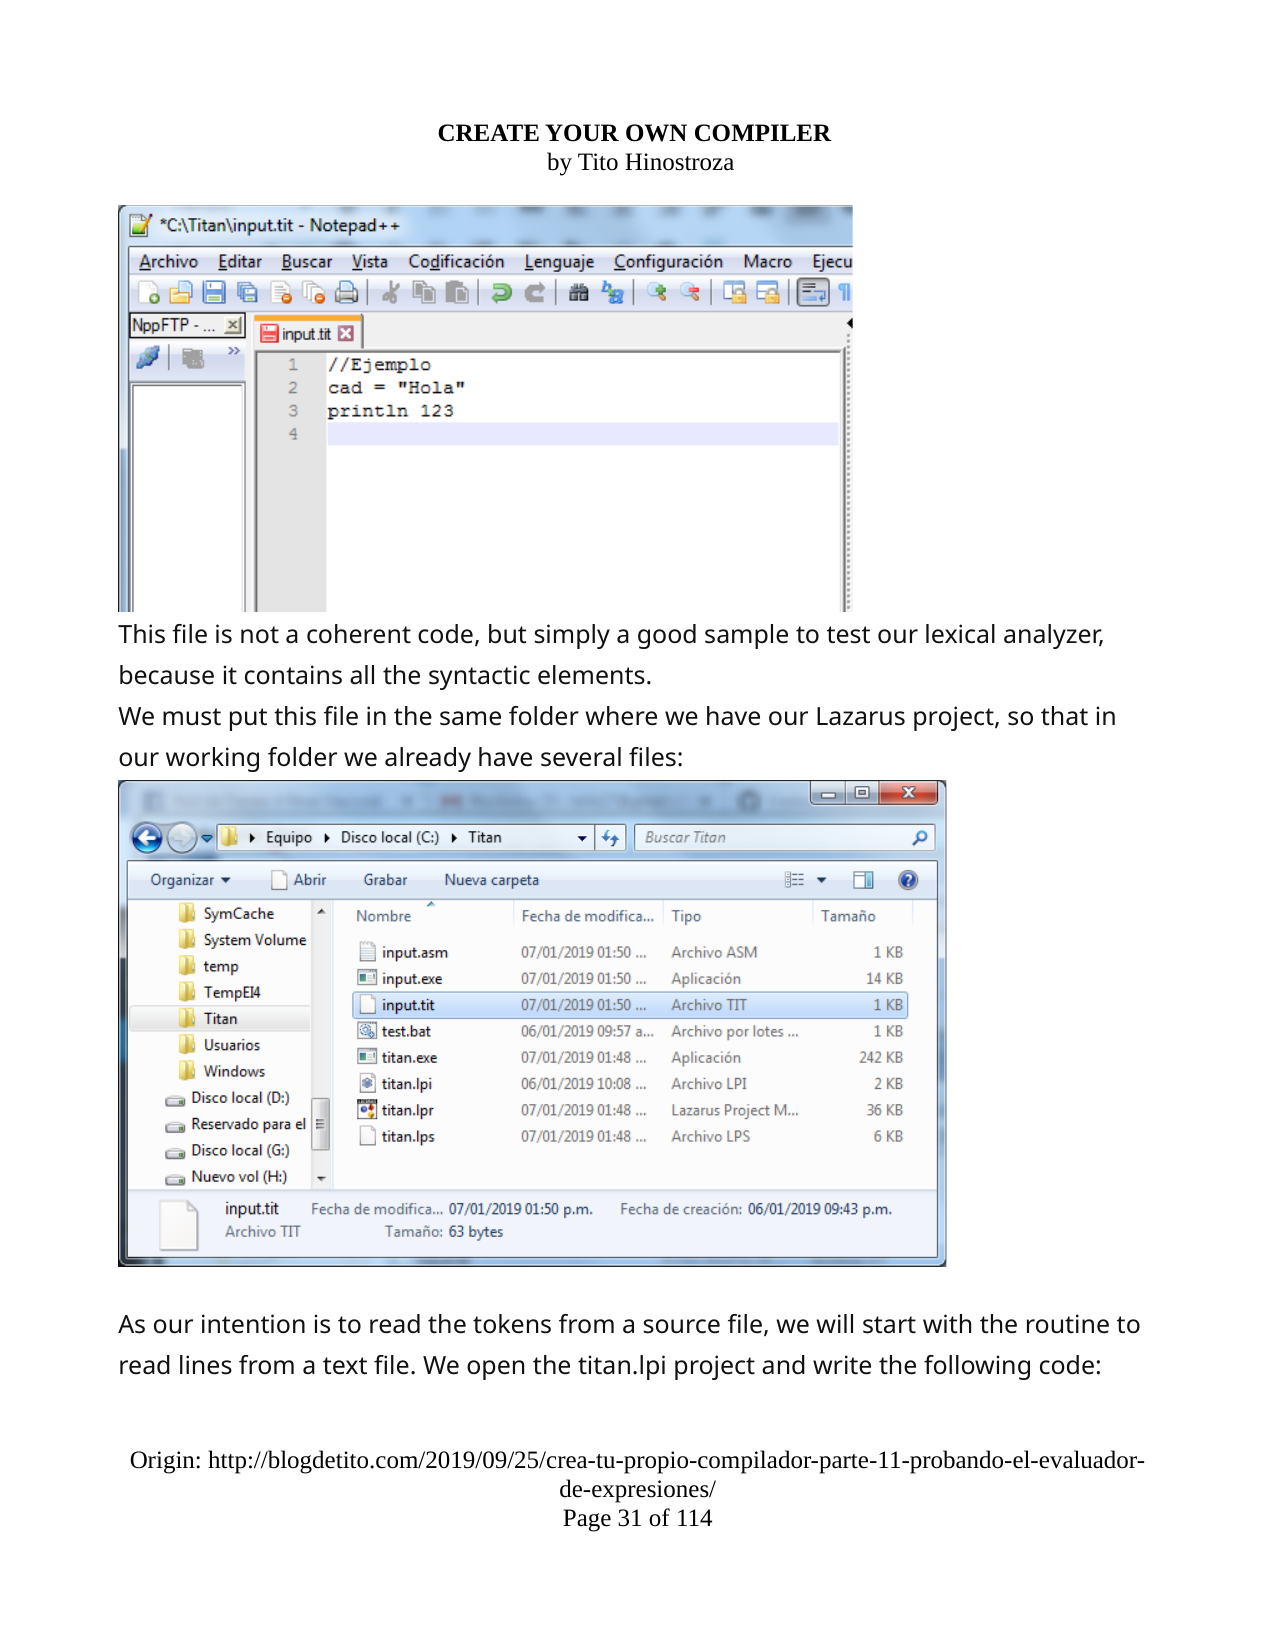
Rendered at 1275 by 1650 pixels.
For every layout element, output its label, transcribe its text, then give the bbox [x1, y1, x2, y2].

text This file is not a coherent code, but simply a good sample to test our lexical analyzer, because it contains all the syntactic elements. [118, 617, 1157, 692]
picture [118, 205, 853, 612]
text As our intention is to read the tokens from a source file, we will start with the routine to read lines from a text file. We open the titan.lpi project and write the following code: [118, 1307, 1157, 1381]
picture [118, 780, 947, 1267]
text We must put this file in the same folder where we have our Lazarus project, so that in our working folder we already have several files: [118, 699, 1157, 774]
